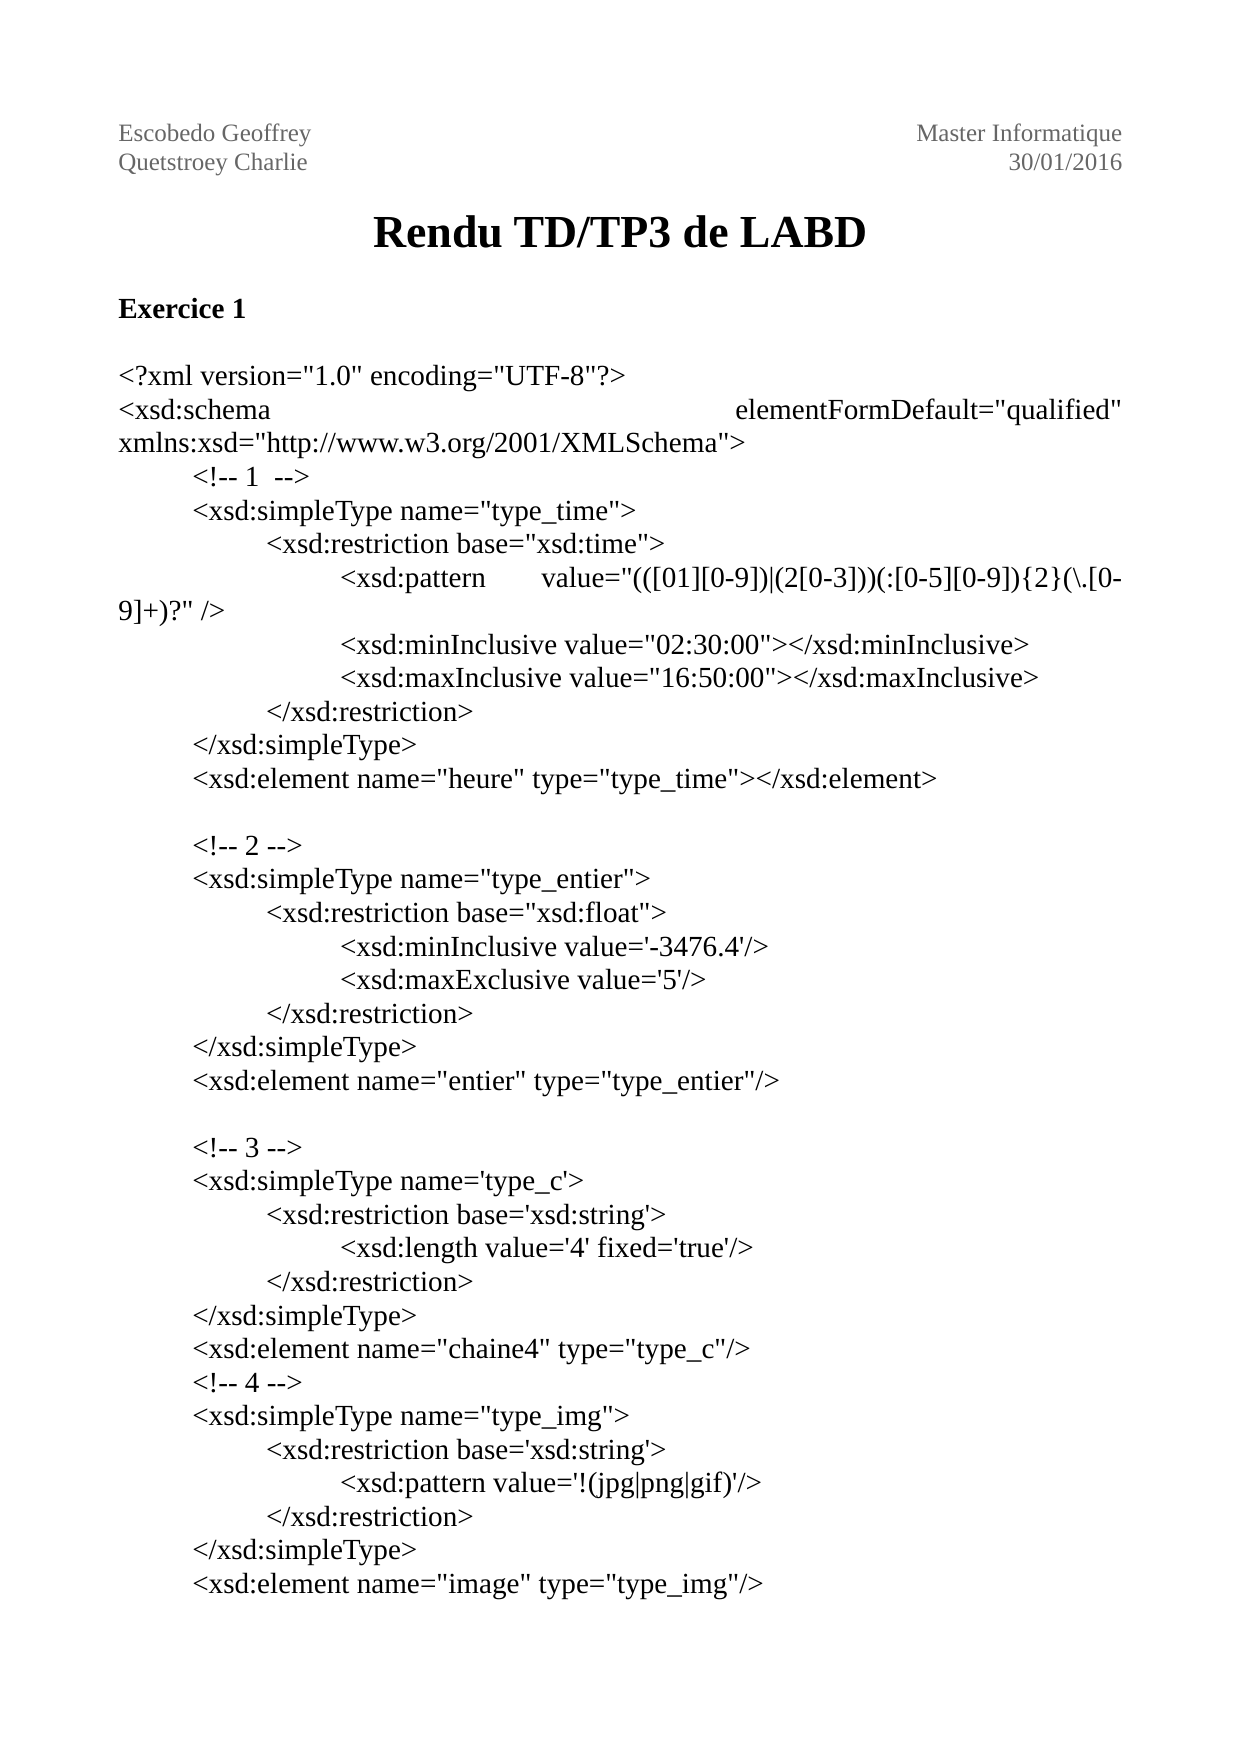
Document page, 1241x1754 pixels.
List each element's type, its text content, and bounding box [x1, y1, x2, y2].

text <xsd:minInclusive value='-3476.4'/> [118, 929, 1122, 962]
text <!-- 1 --> [118, 459, 1122, 493]
text </xsd:restriction> [118, 996, 1122, 1029]
text <xsd:simpleType name="type_img"> [118, 1398, 1122, 1432]
text <xsd:restriction base='xsd:string'> [118, 1197, 1122, 1231]
text <xsd:element name="heure" type="type_time"></xsd:element> [118, 761, 1122, 794]
text <xsd:pattern value='!(jpg|png|gif)'/> [118, 1465, 1122, 1499]
text <xsd:maxInclusive value="16:50:00"></xsd:maxInclusive> [118, 660, 1122, 694]
text </xsd:simpleType> [118, 727, 1122, 761]
text <?xml version="1.0" encoding="UTF-8"?> [118, 358, 1122, 392]
text <xsd:restriction base="xsd:float"> [118, 895, 1122, 929]
text <xsd:simpleType name="type_entier"> [118, 862, 1122, 895]
text <xsd:length value='4' fixed='true'/> [118, 1231, 1122, 1264]
text <!-- 3 --> [118, 1130, 1122, 1163]
text <xsd:element name="image" type="type_img"/> [118, 1566, 1122, 1599]
text <xsd:maxExclusive value='5'/> [118, 962, 1122, 996]
text Exercice 1 [118, 291, 1122, 325]
text <!-- 4 --> [118, 1365, 1122, 1398]
text <xsd:minInclusive value="02:30:00"></xsd:minInclusive> [118, 627, 1122, 660]
text <xsd:simpleType name="type_time"> [118, 493, 1122, 526]
text <!-- 2 --> [118, 828, 1122, 862]
text </xsd:simpleType> [118, 1298, 1122, 1331]
text <xsd:element name="chaine4" type="type_c"/> [118, 1331, 1122, 1365]
text <xsd:element name="entier" type="type_entier"/> [118, 1063, 1122, 1096]
text <xsd:restriction base="xsd:time"> [118, 526, 1122, 560]
text <xsd:restriction base='xsd:string'> [118, 1432, 1122, 1465]
text <xsd:schema elementFormDefault="qualified" xmlns:xsd="http://www.w3.org/2001/XMLSchema"> [118, 392, 1122, 459]
text </xsd:restriction> [118, 694, 1122, 727]
text </xsd:restriction> [118, 1264, 1122, 1298]
text Rendu TD/TP3 de LABD [118, 205, 1122, 258]
text </xsd:simpleType> [118, 1532, 1122, 1566]
text </xsd:simpleType> [118, 1029, 1122, 1063]
text <xsd:simpleType name='type_c'> [118, 1163, 1122, 1197]
text </xsd:restriction> [118, 1499, 1122, 1532]
text <xsd:pattern value="(([01][0-9])|(2[0-3]))(:[0-5][0-9]){2}(\.[0-9]+)?" /> [118, 560, 1122, 627]
